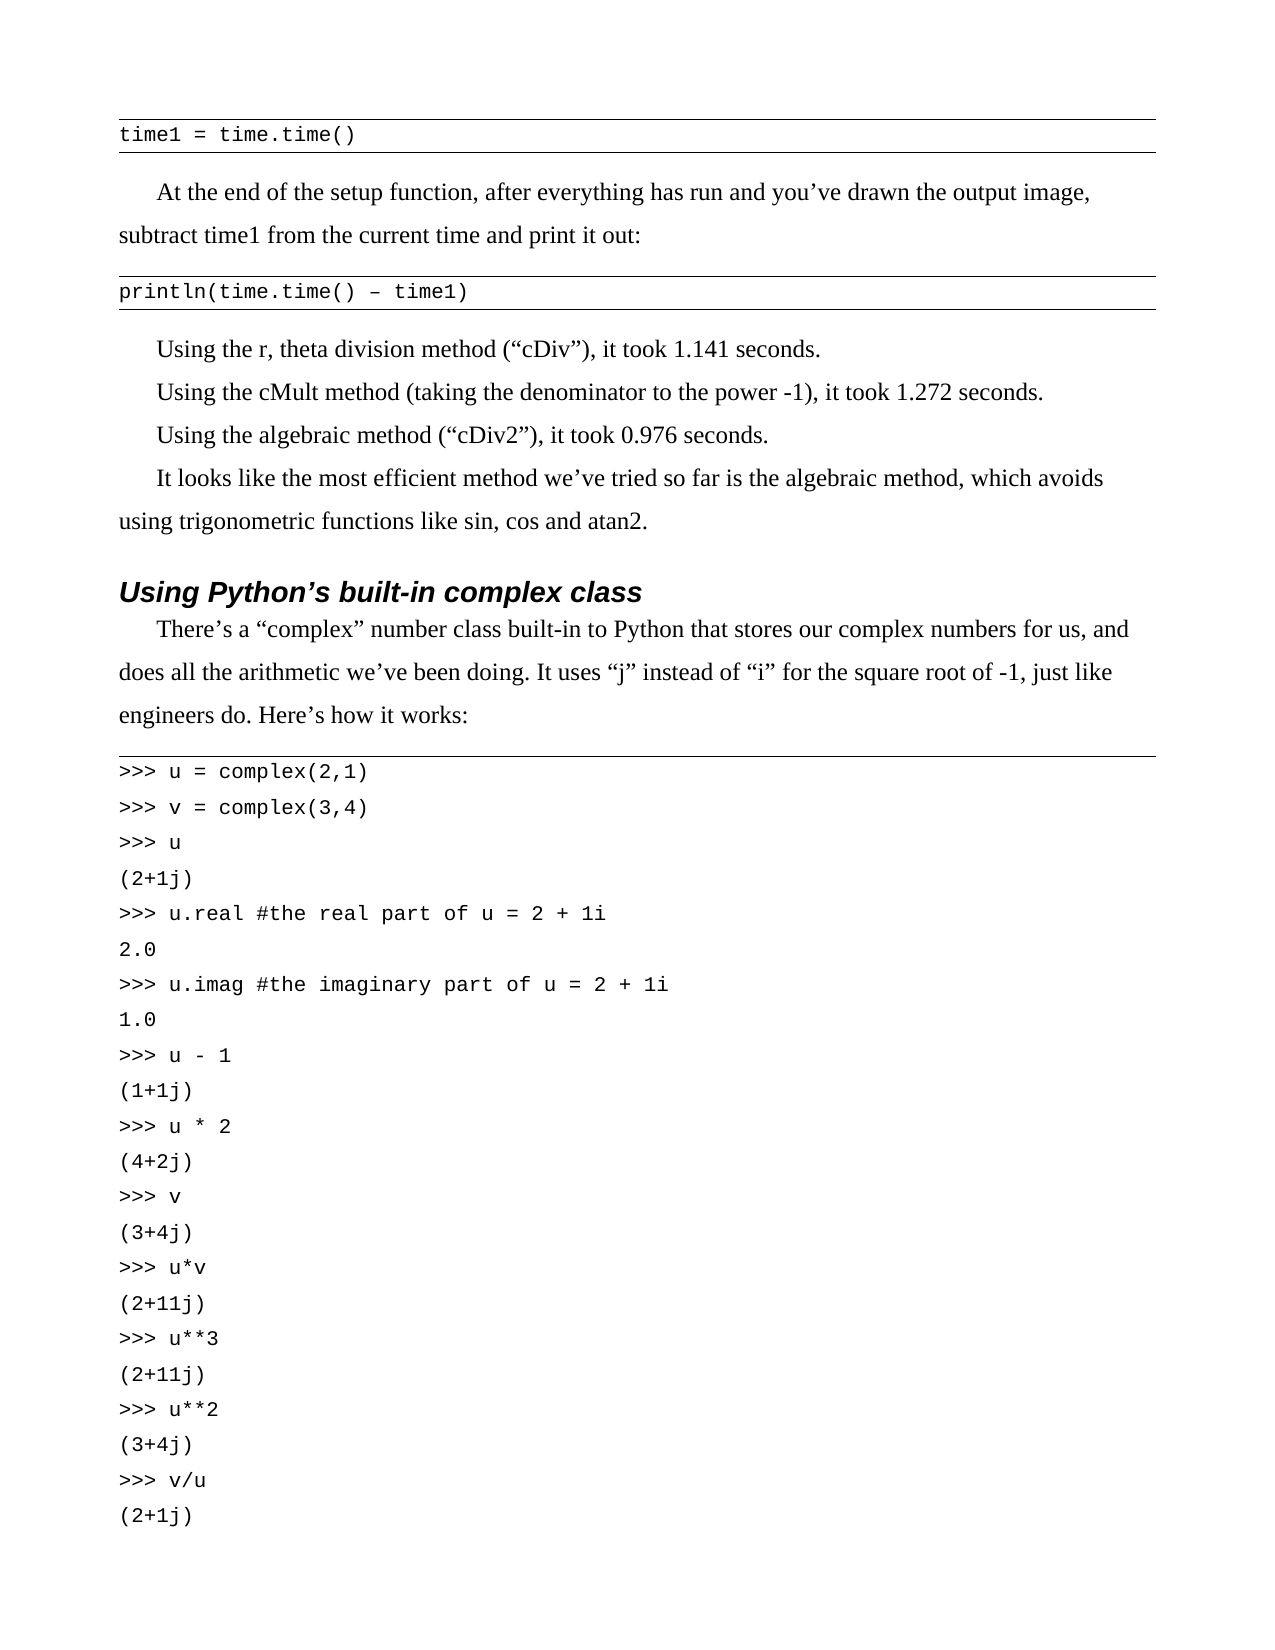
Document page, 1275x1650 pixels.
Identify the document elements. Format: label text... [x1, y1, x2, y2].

text >>> v [118, 1186, 1156, 1210]
text Using the r, theta division method (“cDiv”), it took 1.141 seconds. [118, 334, 1156, 363]
text time1 = time.time() [118, 120, 1156, 153]
subtitle Using Python’s built-in complex class [118, 574, 1156, 608]
text >>> v/u [118, 1470, 1156, 1493]
text >>> u*v [118, 1257, 1156, 1281]
text (4+2j) [118, 1151, 1156, 1175]
text Using the cMult method (taking the denominator to the power -1), it took 1.272 seconds. [118, 377, 1156, 406]
text It looks like the most efficient method we’ve tried so far is the algebraic method, which avoids using trigonometric functions like sin, cos and atan2. [118, 463, 1156, 535]
text (2+11j) [118, 1293, 1156, 1316]
text There’s a “complex” number class built-in to Python that stores our complex numbers for us, and does all the arithmetic we’ve been doing. It uses “j” instead of “i” for the square root of -1, just like engineers do. Here’s how it works: [118, 614, 1156, 729]
text At the end of the setup function, after everything has run and you’ve drawn the output image, subtract time1 from the current time and print it out: [118, 177, 1156, 249]
text Using the algebraic method (“cDiv2”), it took 0.976 seconds. [118, 420, 1156, 449]
text (3+4j) [118, 1434, 1156, 1458]
text >>> u**2 [118, 1399, 1156, 1423]
text >>> u.imag #the imaginary part of u = 2 + 1i [118, 974, 1156, 998]
text (1+1j) [118, 1080, 1156, 1104]
text >>> u**3 [118, 1328, 1156, 1352]
text println(time.time() – time1) [118, 277, 1156, 310]
text (2+1j) [118, 868, 1156, 891]
text >>> u - 1 [118, 1045, 1156, 1068]
text >>> u [118, 832, 1156, 856]
text >>> u * 2 [118, 1116, 1156, 1139]
text 2.0 [118, 938, 1156, 962]
text (2+11j) [118, 1363, 1156, 1387]
text >>> u.real #the real part of u = 2 + 1i [118, 903, 1156, 927]
text (2+1j) [118, 1505, 1156, 1529]
text (3+4j) [118, 1222, 1156, 1246]
text >>> v = complex(3,4) [118, 797, 1156, 821]
text 1.0 [118, 1009, 1156, 1033]
text >>> u = complex(2,1) [118, 757, 1156, 785]
